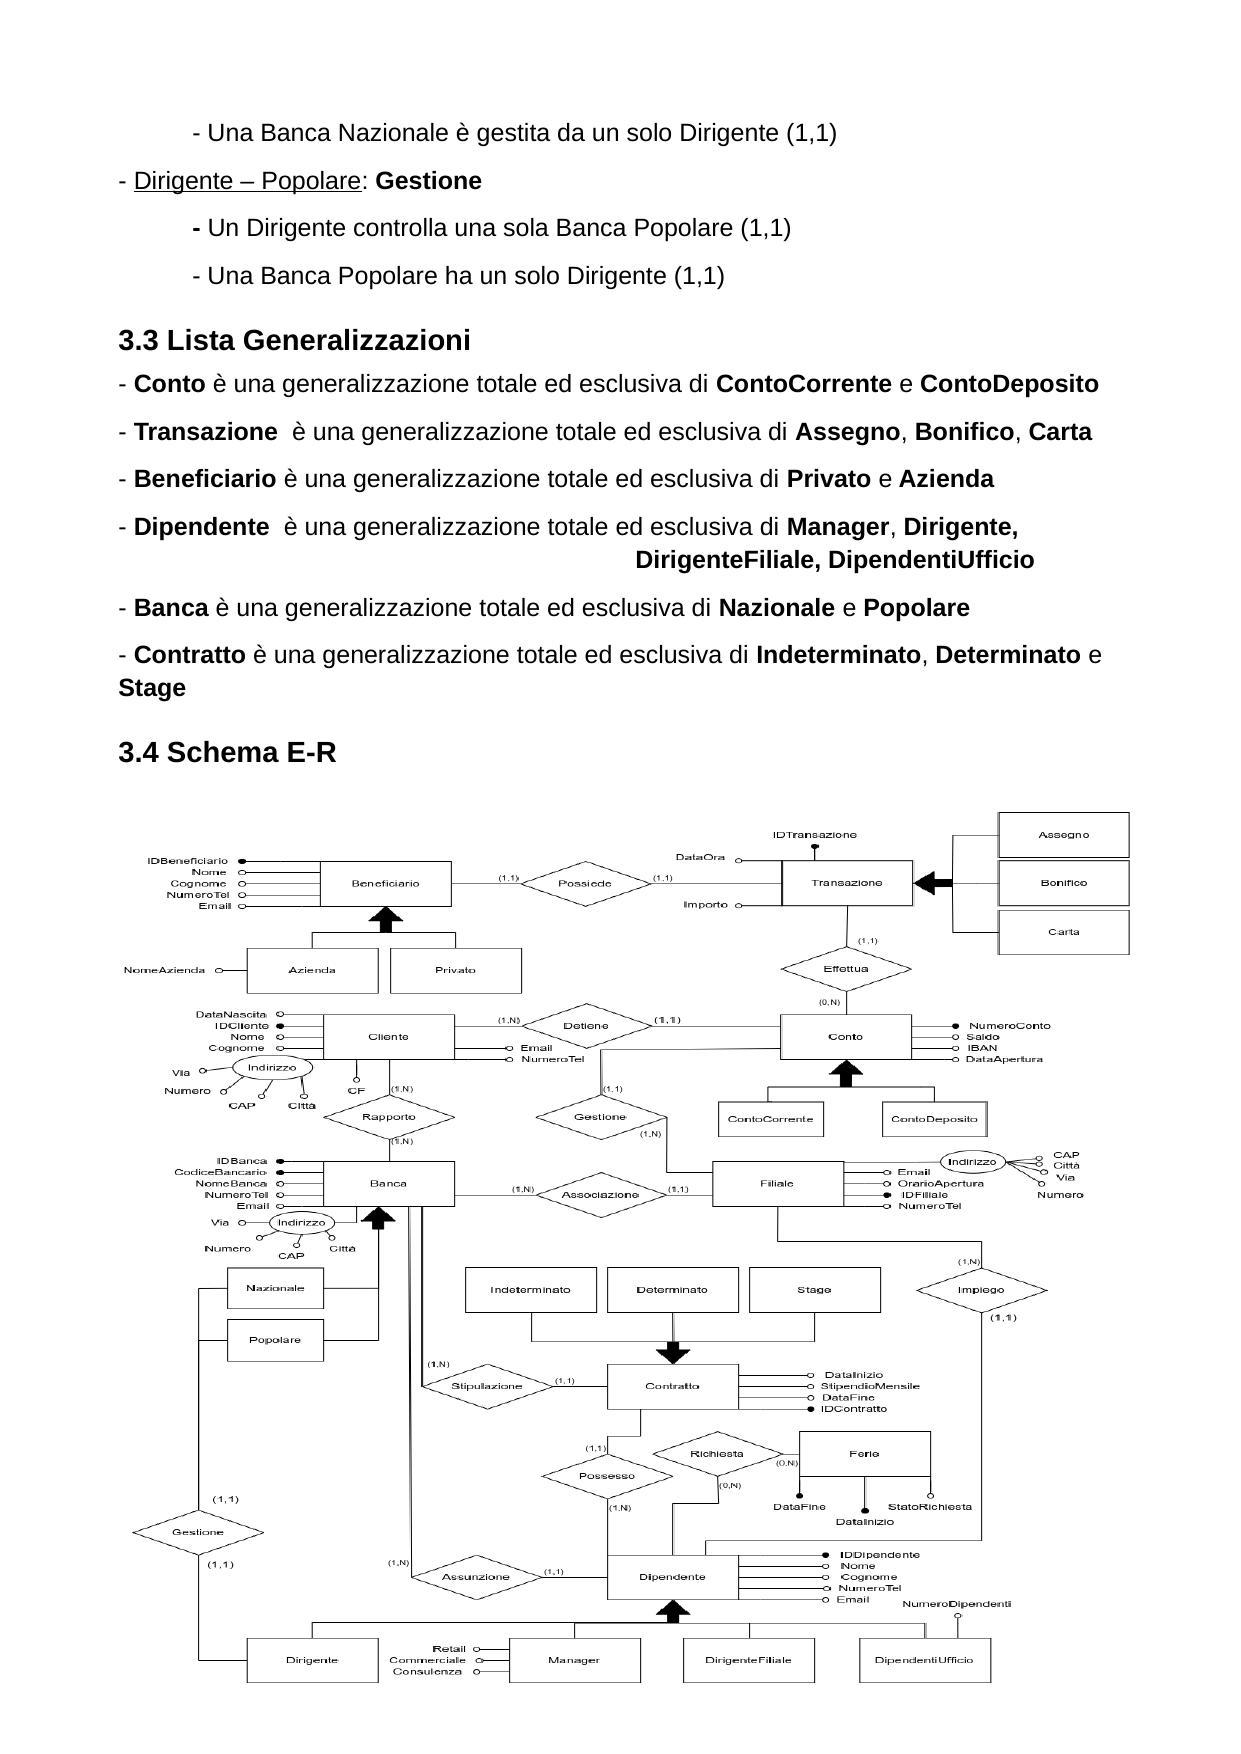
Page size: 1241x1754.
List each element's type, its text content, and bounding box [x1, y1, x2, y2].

text - Dirigente – Popolare: Gestione [118, 166, 1122, 194]
text - Una Banca Popolare ha un solo Dirigente (1,1) [118, 261, 1122, 290]
text - Banca è una generalizzazione totale ed esclusiva di Nazionale e Popolare [118, 593, 1122, 621]
text - Una Banca Nazionale è gestita da un solo Dirigente (1,1) [118, 118, 1122, 147]
subtitle 3.3 Lista Generalizzazioni [118, 323, 1122, 357]
subtitle 3.4 Schema E-R [118, 735, 1122, 769]
text - Conto è una generalizzazione totale ed esclusiva di ContoCorrente e ContoDeposito [118, 369, 1122, 398]
picture [110, 812, 1130, 1683]
text - Transazione è una generalizzazione totale ed esclusiva di Assegno, Bonifico, Carta [118, 417, 1122, 446]
text - Beneficiario è una generalizzazione totale ed esclusiva di Privato e Azienda [118, 464, 1122, 493]
text - Dipendente è una generalizzazione totale ed esclusiva di Manager, Dirigente, DirigenteFiliale, DipendentiUfficio [118, 512, 1122, 574]
text - Un Dirigente controlla una sola Banca Popolare (1,1) [118, 213, 1122, 242]
text - Contratto è una generalizzazione totale ed esclusiva di Indeterminato, Determinato e Stage [118, 640, 1122, 702]
